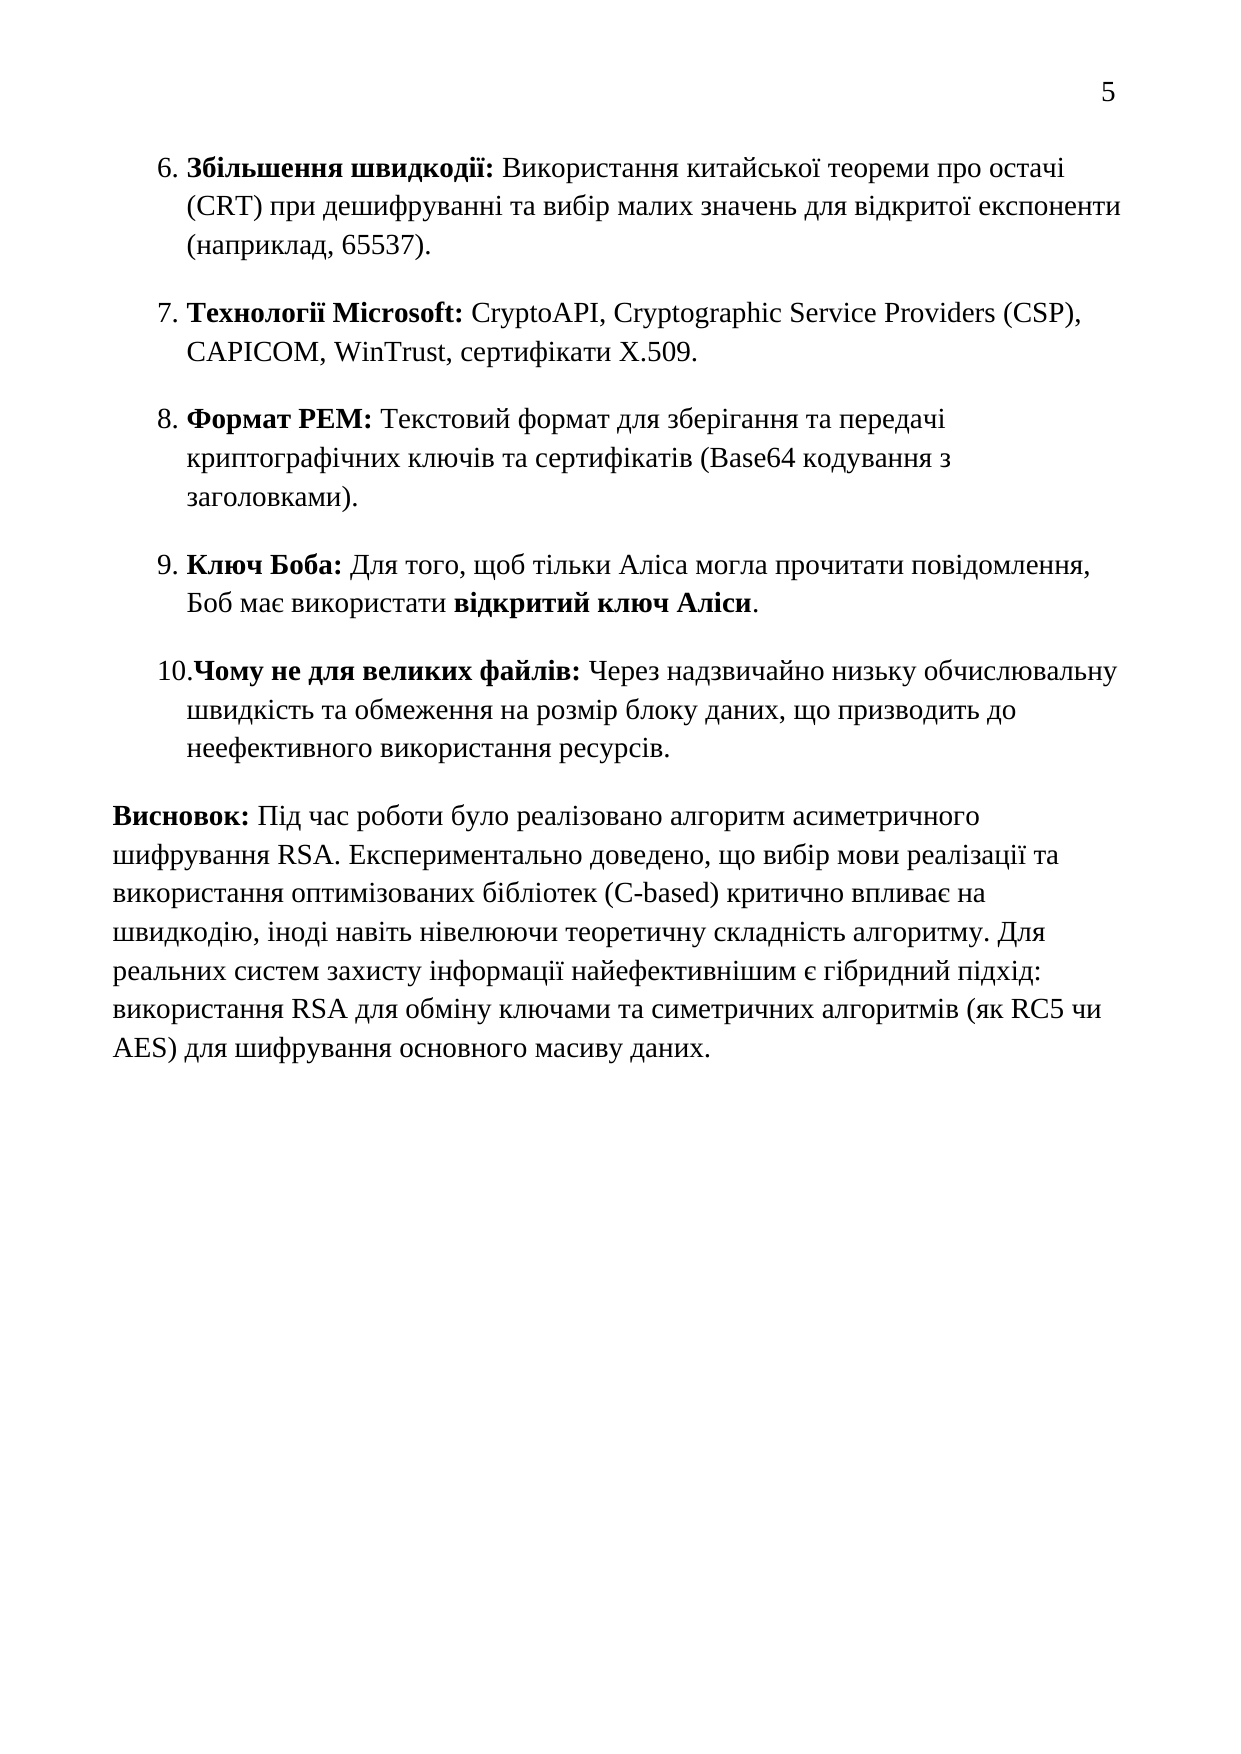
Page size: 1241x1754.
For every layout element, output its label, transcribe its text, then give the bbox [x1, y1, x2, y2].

list Технології Microsoft: CryptoAPI, Cryptographic Service Providers (CSP), CAPICOM, WinTrust, сертифікати X.509. [157, 295, 1128, 367]
list Формат PEM: Текстовий формат для зберігання та передачі криптографічних ключів та сертифікатів (Base64 кодування з заголовками). [157, 402, 1128, 512]
text Висновок: Під час роботи було реалізовано алгоритм асиметричного шифрування RSA. Експериментально доведено, що вибір мови реалізації та використання оптимізованих бібліотек (C-based) критично впливає на швидкодію, іноді навіть нівелюючи теоретичну складність алгоритму. Для реальних систем захисту інформації найефективнішим є гібридний підхід: використання RSA для обміну ключами та симетричних алгоритмів (як RC5 чи AES) для шифрування основного масиву даних. [112, 798, 1128, 1063]
list Чому не для великих файлів: Через надзвичайно низьку обчислювальну швидкість та обмеження на розмір блоку даних, що призводить до неефективного використання ресурсів. [157, 653, 1128, 764]
list Ключ Боба: Для того, щоб тільки Аліса могла прочитати повідомлення, Боб має використати відкритий ключ Аліси. [157, 547, 1128, 619]
list Збільшення швидкодії: Використання китайської теореми про остачі (CRT) при дешифруванні та вибір малих значень для відкритої експоненти (наприклад, 65537). [157, 150, 1128, 261]
